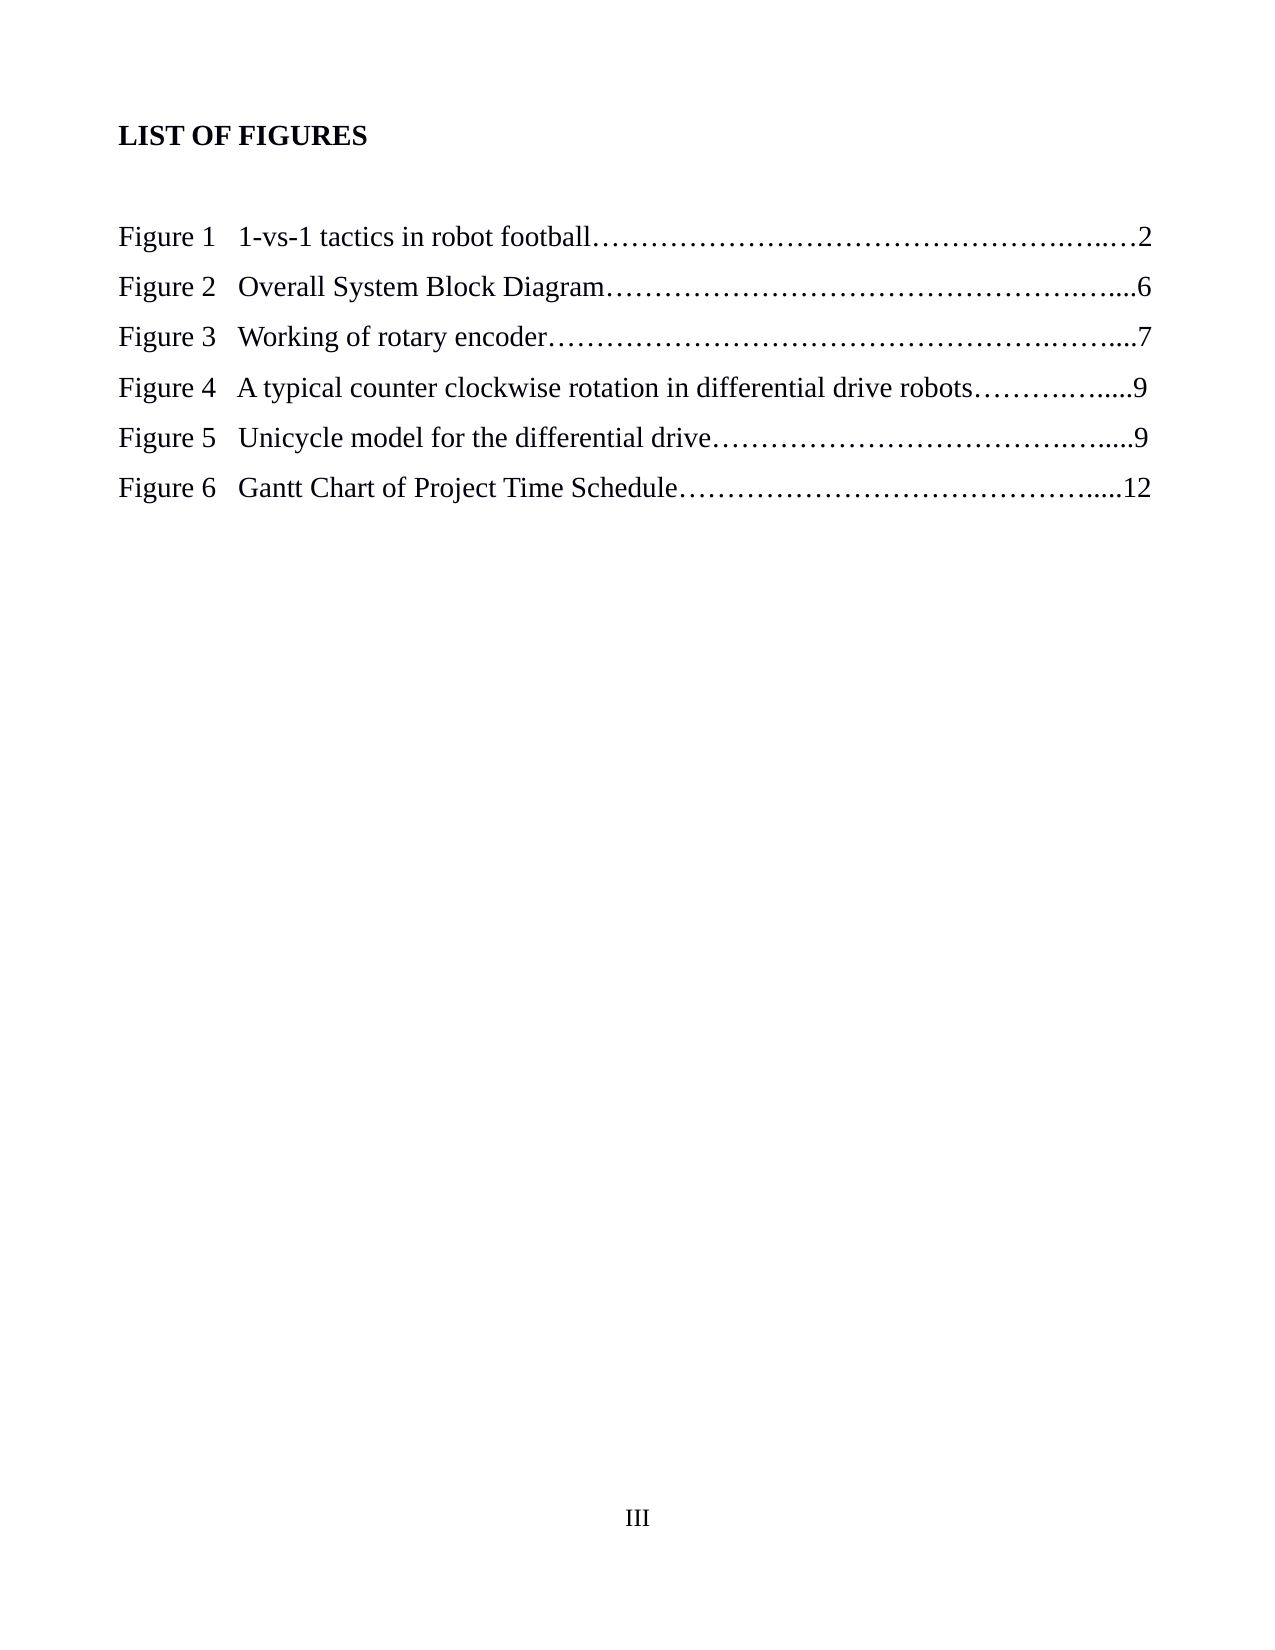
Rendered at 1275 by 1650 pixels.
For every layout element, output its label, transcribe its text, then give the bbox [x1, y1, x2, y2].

text Figure 4 A typical counter clockwise rotation in differential drive robots……….….....9 [118, 370, 1157, 403]
text Figure 3 Working of rotary encoder…………………………………………….……....7 [118, 319, 1157, 353]
text Figure 2 Overall System Block Diagram………………………………………….…....6 [118, 269, 1157, 303]
text Figure 1 1-vs-1 tactics in robot football………………………………………….…..…2 [118, 219, 1157, 252]
text Figure 5 Unicycle model for the differential drive……………………………….….....9 [118, 420, 1157, 453]
text LIST OF FIGURES [118, 118, 1157, 152]
text Figure 6 Gantt Chart of Project Time Schedule…………………………………….....12 [118, 470, 1157, 504]
